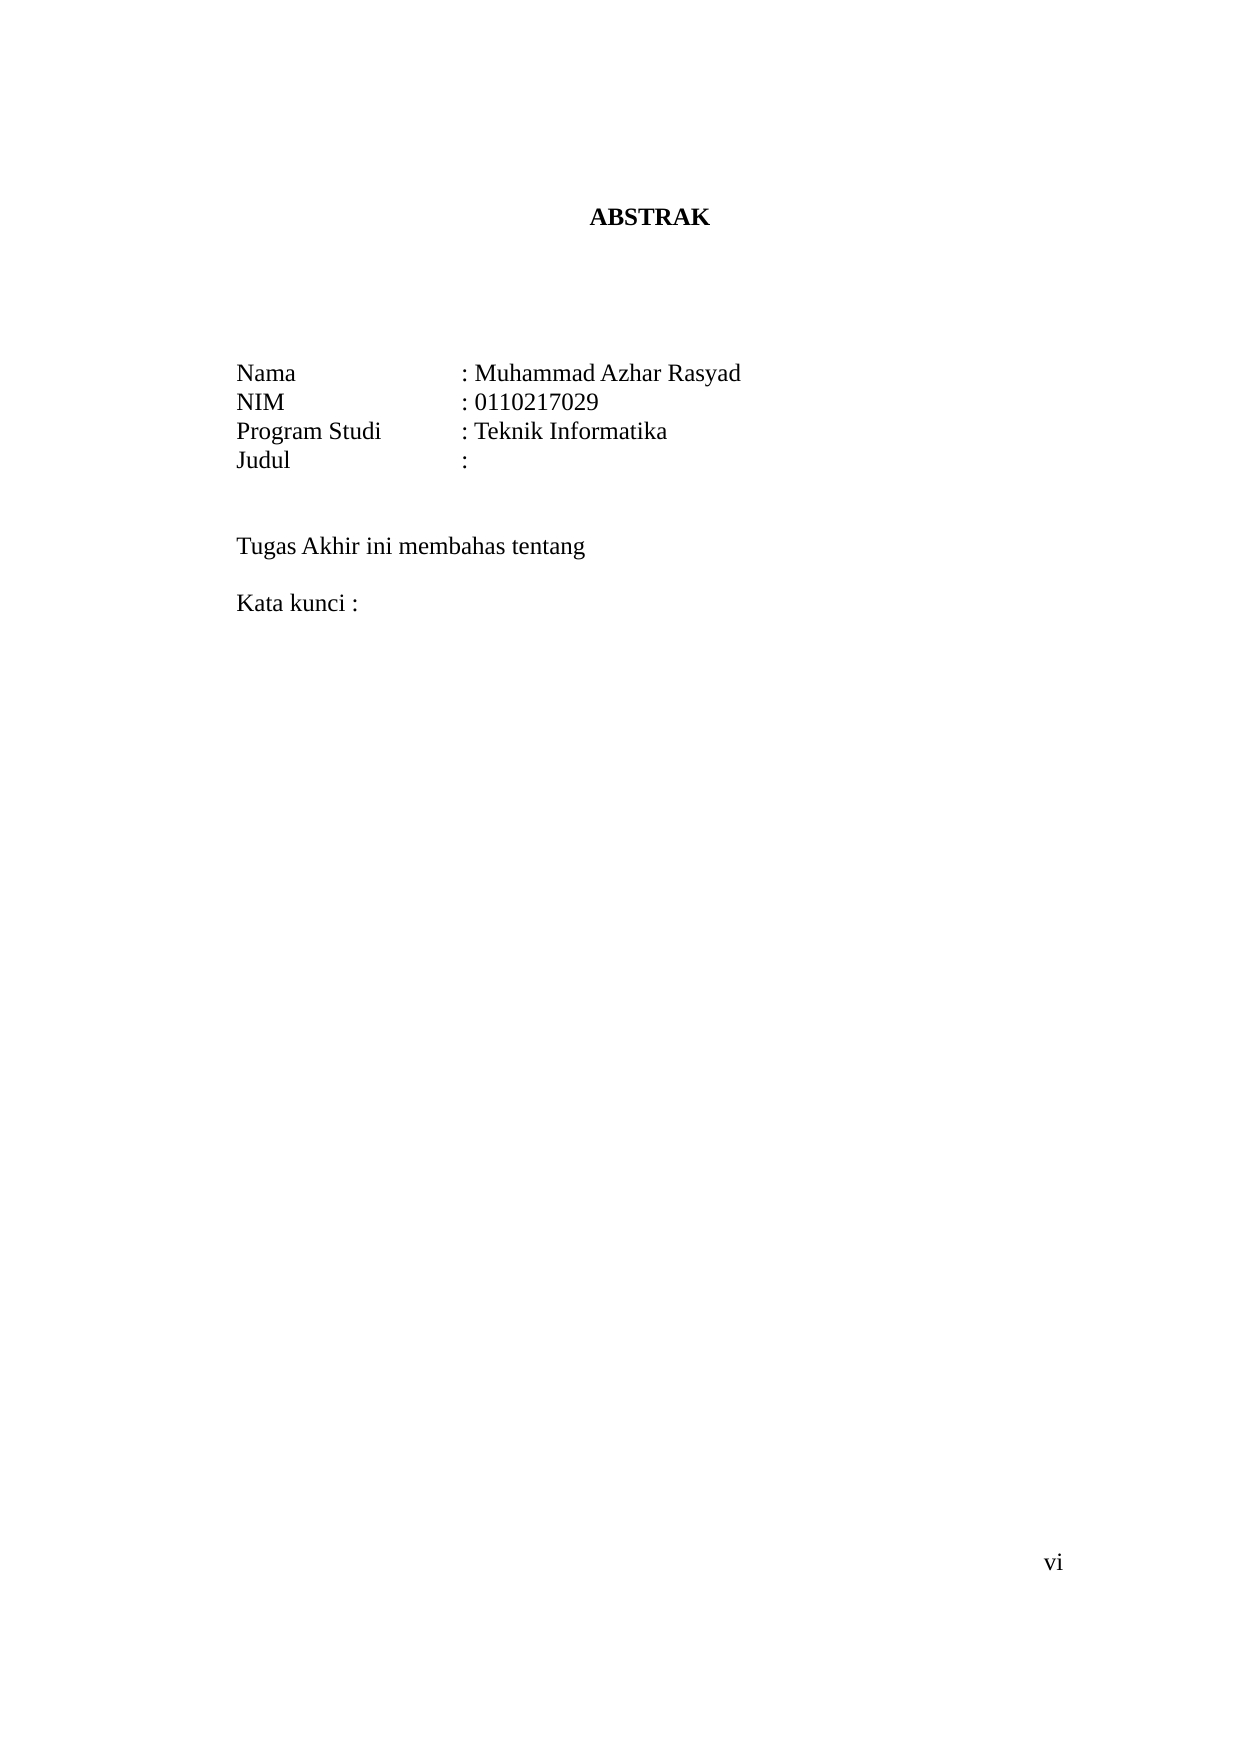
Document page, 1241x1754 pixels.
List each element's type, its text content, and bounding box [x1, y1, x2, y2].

text Program Studi : Teknik Informatika [236, 416, 1063, 445]
text NIM : 0110217029 [236, 387, 1063, 416]
text Tugas Akhir ini membahas tentang [236, 531, 1063, 560]
text Judul : [236, 445, 1063, 473]
subtitle ABSTRAK [236, 202, 1063, 231]
text Nama : Muhammad Azhar Rasyad [236, 358, 1063, 387]
text Kata kunci : [236, 588, 1063, 617]
